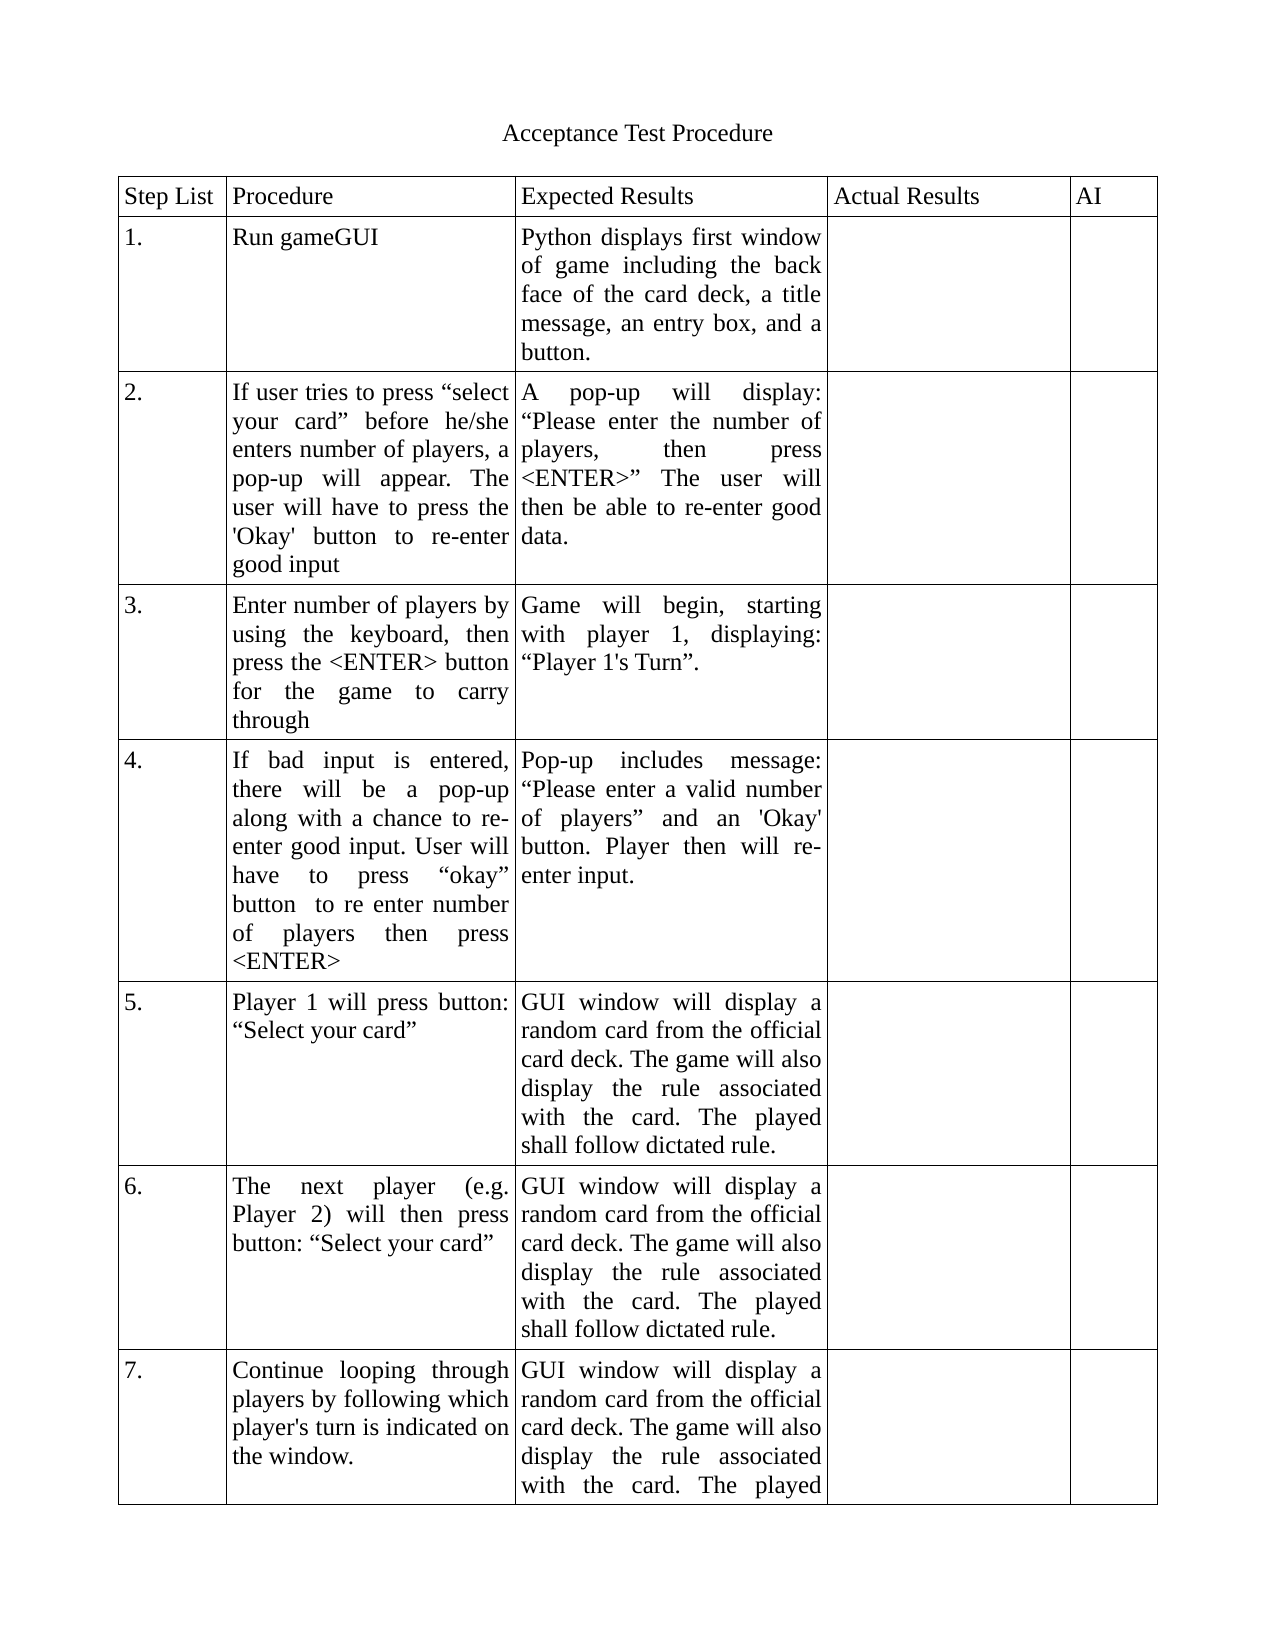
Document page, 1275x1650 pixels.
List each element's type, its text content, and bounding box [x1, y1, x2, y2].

table_cell If user tries to press “select your card” before he/she enters number of players, a pop-up will appear. The user will have to press the 'Okay' button to re-enter good input [227, 372, 515, 584]
table_header AI [1071, 177, 1157, 216]
table_cell [1071, 1350, 1157, 1504]
table_cell [1071, 1166, 1157, 1349]
table_cell Run gameGUI [227, 217, 515, 371]
table_cell [1071, 217, 1157, 371]
table_cell Game will begin, starting with player 1, displaying: “Player 1's Turn”. [516, 585, 827, 739]
table_cell The next player (e.g. Player 2) will then press button: “Select your card” [227, 1166, 515, 1349]
table_header Expected Results [516, 177, 827, 216]
table_cell [828, 1166, 1070, 1349]
table_cell 2. [119, 372, 226, 584]
table_cell GUI window will display a random card from the official card deck. The game will also display the rule associated with the card. The played shall follow dictated rule. [516, 982, 827, 1165]
table_cell [1071, 740, 1157, 981]
table_header Step List [119, 177, 226, 216]
text Acceptance Test Procedure [118, 118, 1157, 147]
table_cell [1071, 372, 1157, 584]
table_cell Enter number of players by using the keyboard, then press the <ENTER> button for the game to carry through [227, 585, 515, 739]
table_header Procedure [227, 177, 515, 216]
table_cell [1071, 585, 1157, 739]
table_cell Pop-up includes message: “Please enter a valid number of players” and an 'Okay' button. Player then will re-enter input. [516, 740, 827, 981]
table_cell 7. [119, 1350, 226, 1504]
table_cell A pop-up will display: “Please enter the number of players, then press <ENTER>” The user will then be able to re-enter good data. [516, 372, 827, 584]
table_cell Player 1 will press button: “Select your card” [227, 982, 515, 1165]
table_cell [828, 740, 1070, 981]
table_cell Python displays first window of game including the back face of the card deck, a title message, an entry box, and a button. [516, 217, 827, 371]
table_cell GUI window will display a random card from the official card deck. The game will also display the rule associated with the card. The played [516, 1350, 827, 1504]
table_cell [828, 585, 1070, 739]
table_header Actual Results [828, 177, 1070, 216]
table_cell 6. [119, 1166, 226, 1349]
table_cell [828, 217, 1070, 371]
table_cell [1071, 982, 1157, 1165]
table_cell [828, 982, 1070, 1165]
table_cell [828, 372, 1070, 584]
table_cell 5. [119, 982, 226, 1165]
table_cell 3. [119, 585, 226, 739]
table_cell Continue looping through players by following which player's turn is indicated on the window. [227, 1350, 515, 1504]
table_cell GUI window will display a random card from the official card deck. The game will also display the rule associated with the card. The played shall follow dictated rule. [516, 1166, 827, 1349]
table_cell 1. [119, 217, 226, 371]
table_cell 4. [119, 740, 226, 981]
table_cell [828, 1350, 1070, 1504]
table_cell If bad input is entered, there will be a pop-up along with a chance to re-enter good input. User will have to press “okay” button to re enter number of players then press <ENTER> [227, 740, 515, 981]
